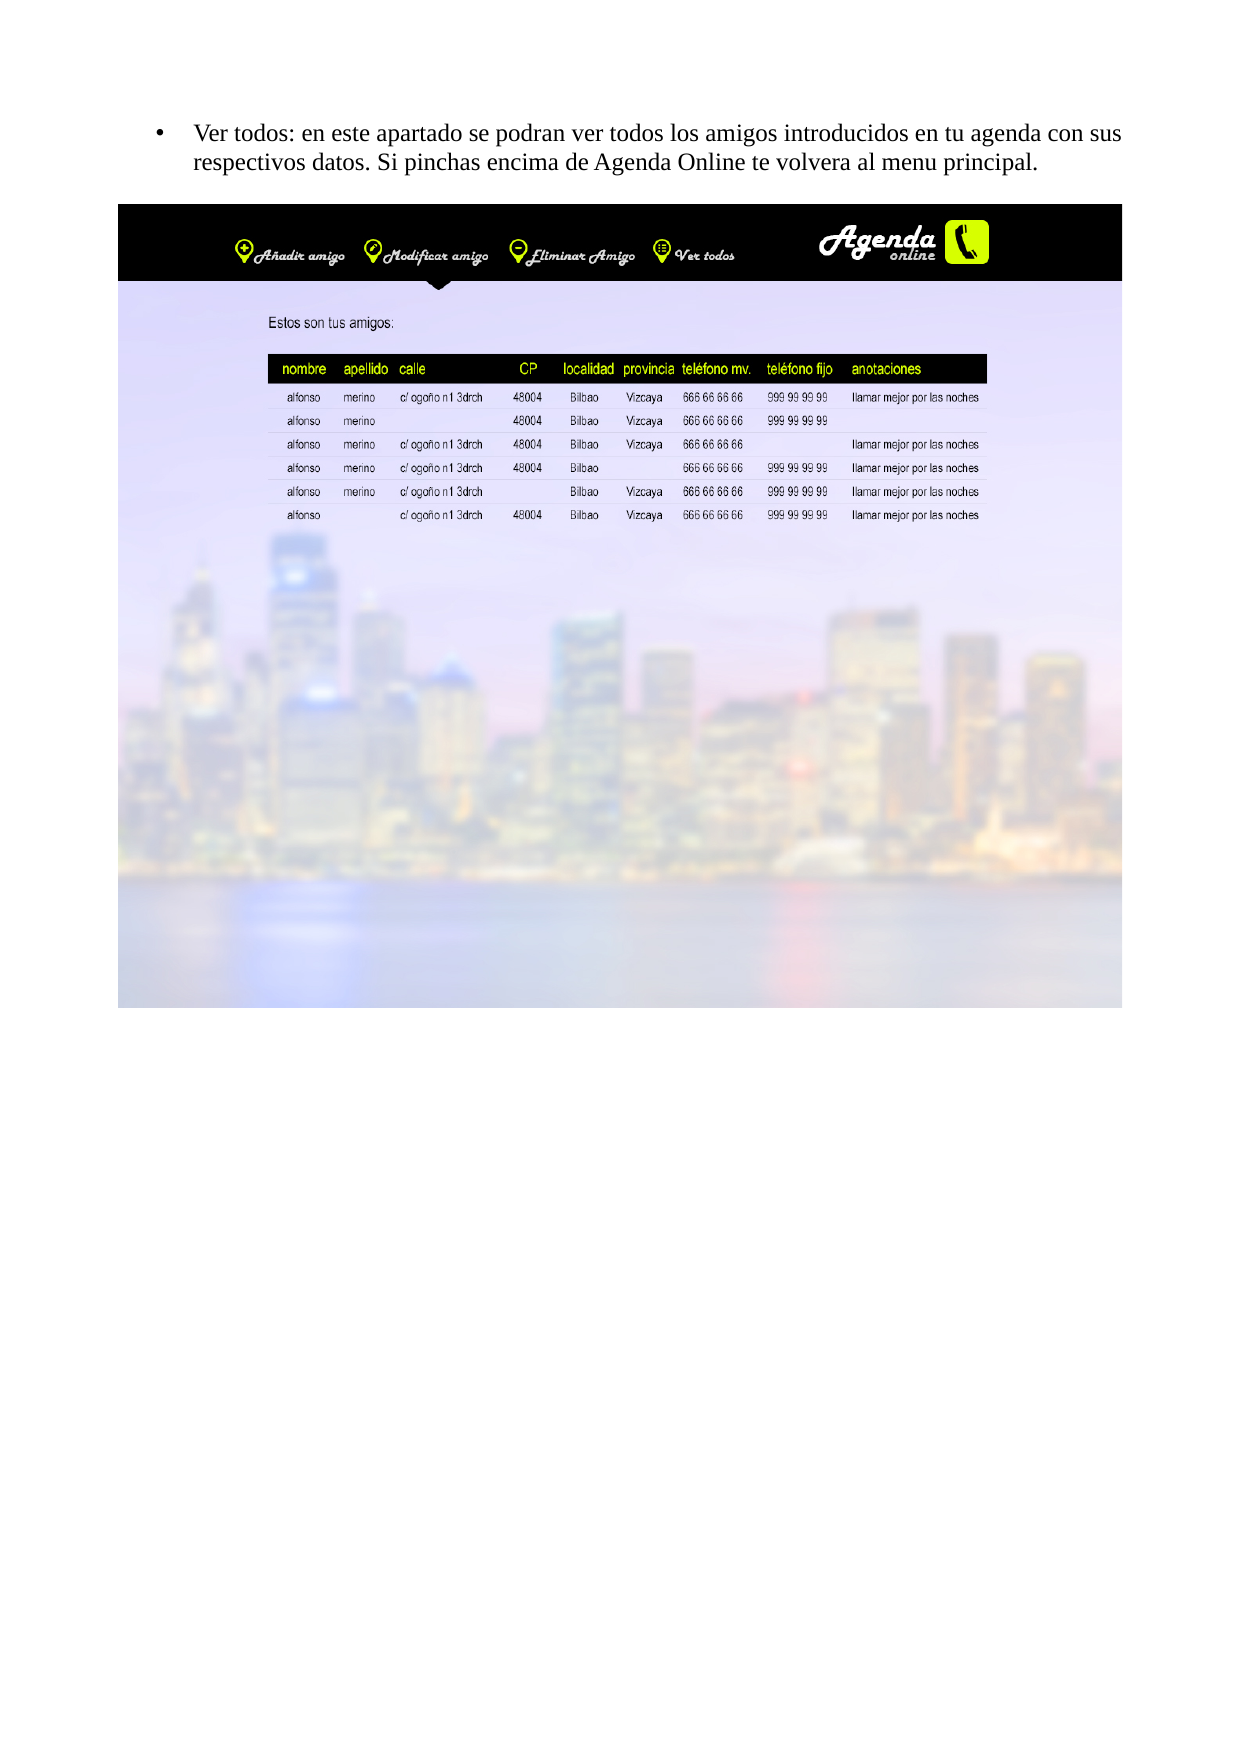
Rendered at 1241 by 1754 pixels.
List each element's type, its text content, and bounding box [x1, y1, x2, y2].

list Ver todos: en este apartado se podran ver todos los amigos introducidos en tu agenda con sus respectivos datos. Si pinchas encima de Agenda Online te volvera al menu principal. [156, 118, 1122, 176]
picture [118, 204, 1123, 1008]
